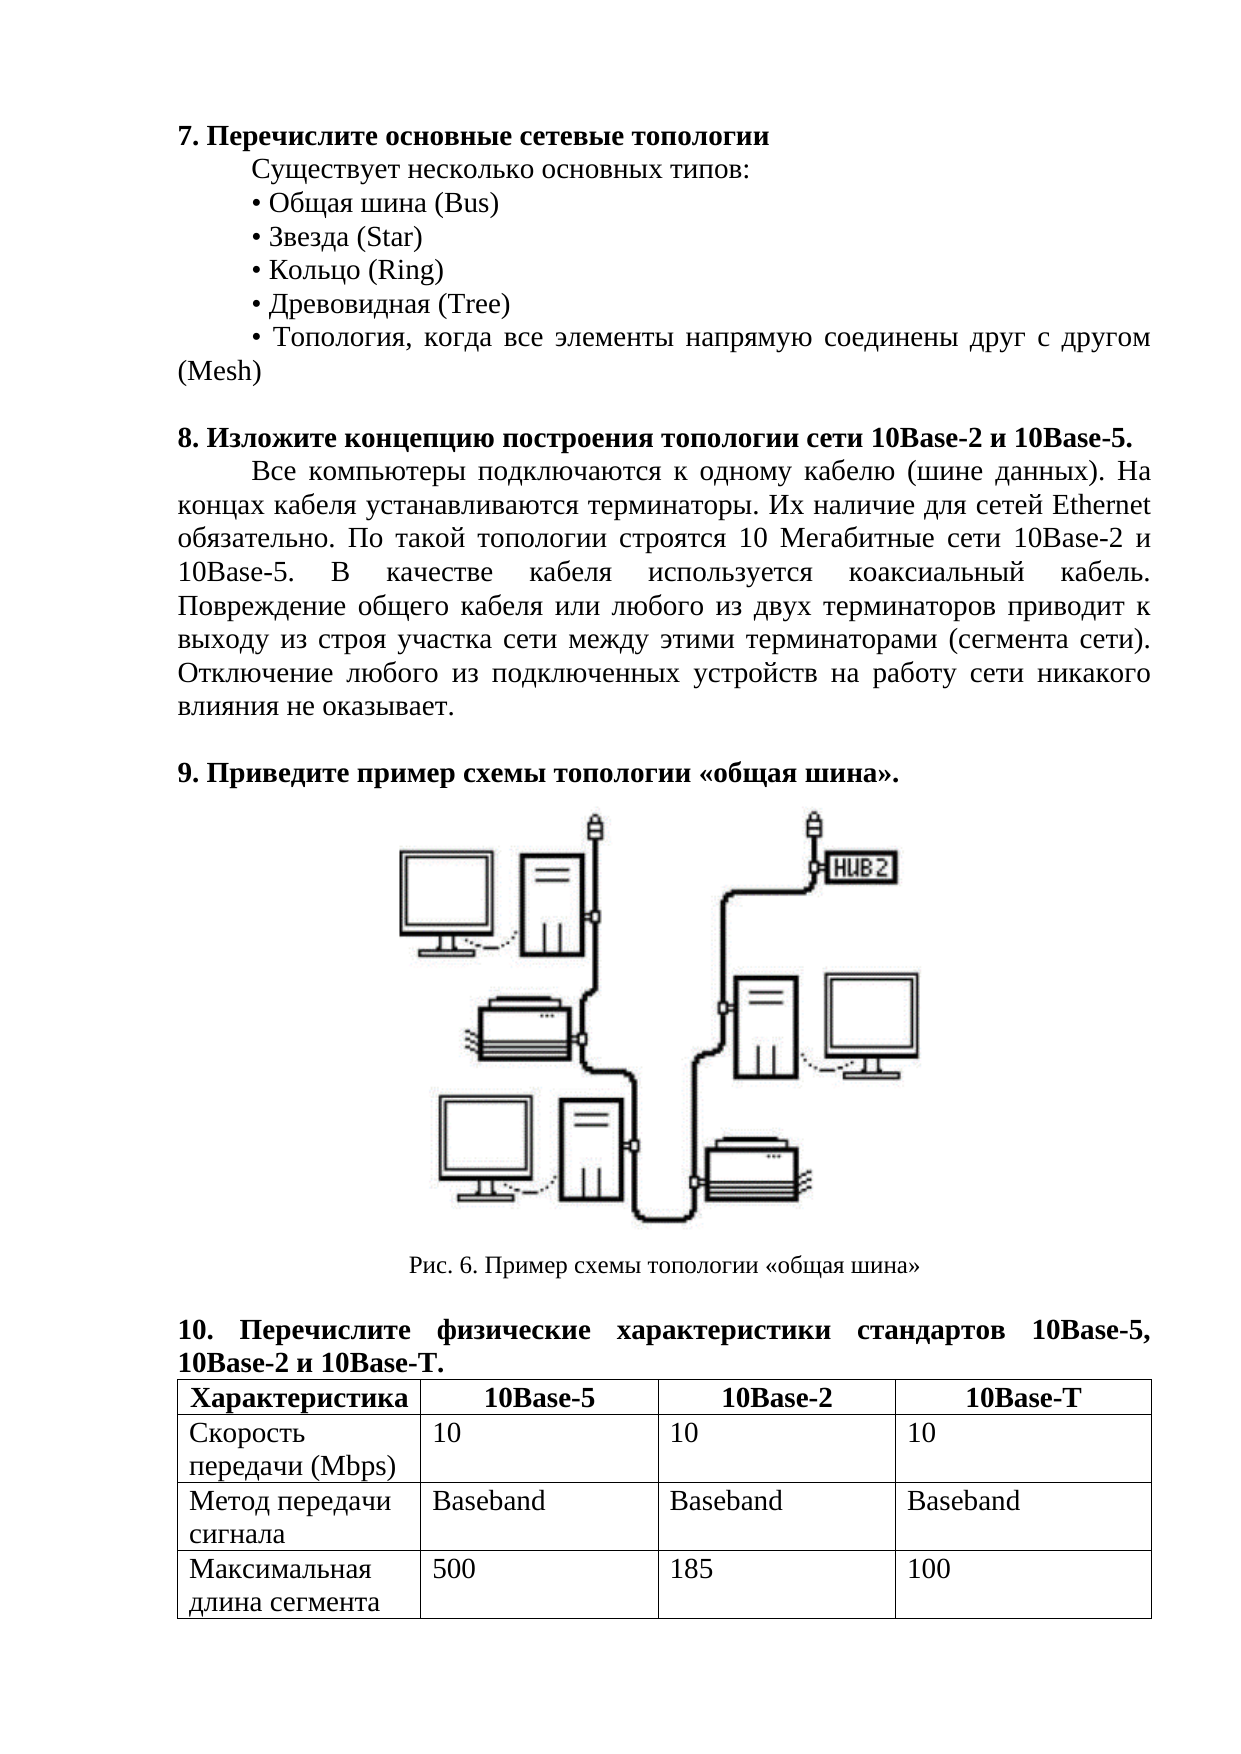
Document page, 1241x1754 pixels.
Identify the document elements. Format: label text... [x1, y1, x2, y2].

table_cell 10 [659, 1415, 895, 1482]
text • Топология, когда все элементы напрямую соединены друг с другом (Mesh) [177, 319, 1152, 386]
table_cell 185 [659, 1551, 895, 1618]
table_header 10Base-T [896, 1380, 1151, 1414]
table_header Характеристика [178, 1380, 420, 1414]
table_header 10Base-5 [421, 1380, 658, 1414]
text • Общая шина (Bus) [177, 185, 1152, 219]
text • Звезда (Star) [177, 219, 1152, 252]
table_cell 10 [896, 1415, 1151, 1482]
table_cell Максимальная длина сегмента [178, 1551, 420, 1618]
text Рис. 6. Пример схемы топологии «общая шина» [177, 1250, 1152, 1278]
text 9. Приведите пример схемы топологии «общая шина». [177, 755, 1152, 789]
table_cell Метод передачи сигнала [178, 1483, 420, 1550]
table_header 10Base-2 [659, 1380, 895, 1414]
text 10. Перечислите физические характеристики стандартов 10Base-5, 10Base-2 и 10Base-T. [177, 1312, 1152, 1379]
text • Кольцо (Ring) [177, 252, 1152, 286]
table_cell 10 [421, 1415, 658, 1482]
picture [381, 788, 948, 1250]
text • Древовидная (Tree) [177, 286, 1152, 319]
text Все компьютеры подключаются к одному кабелю (шине данных). На концах кабеля устанавливаются терминаторы. Их наличие для сетей Ethernet обязательно. По такой топологии строятся 10 Мегабитные сети 10Base-2 и 10Base-5. В качестве кабеля используется коаксиальный кабель. Повреждение общего кабеля или любого из двух терминаторов приводит к выходу из строя участка сети между этими терминаторами (сегмента сети). Отключение любого из подключенных устройств на работу сети никакого влияния не оказывает. [177, 453, 1152, 722]
table_cell 100 [896, 1551, 1151, 1618]
table_cell Baseband [659, 1483, 895, 1550]
text 7. Перечислите основные сетевые топологии [177, 118, 1152, 152]
table_cell Baseband [896, 1483, 1151, 1550]
table_cell Baseband [421, 1483, 658, 1550]
text Существует несколько основных типов: [177, 152, 1152, 185]
table_cell 500 [421, 1551, 658, 1618]
table_cell Скорость передачи (Mbps) [178, 1415, 420, 1482]
text 8. Изложите концепцию построения топологии сети 10Base-2 и 10Base-5. [177, 420, 1152, 453]
